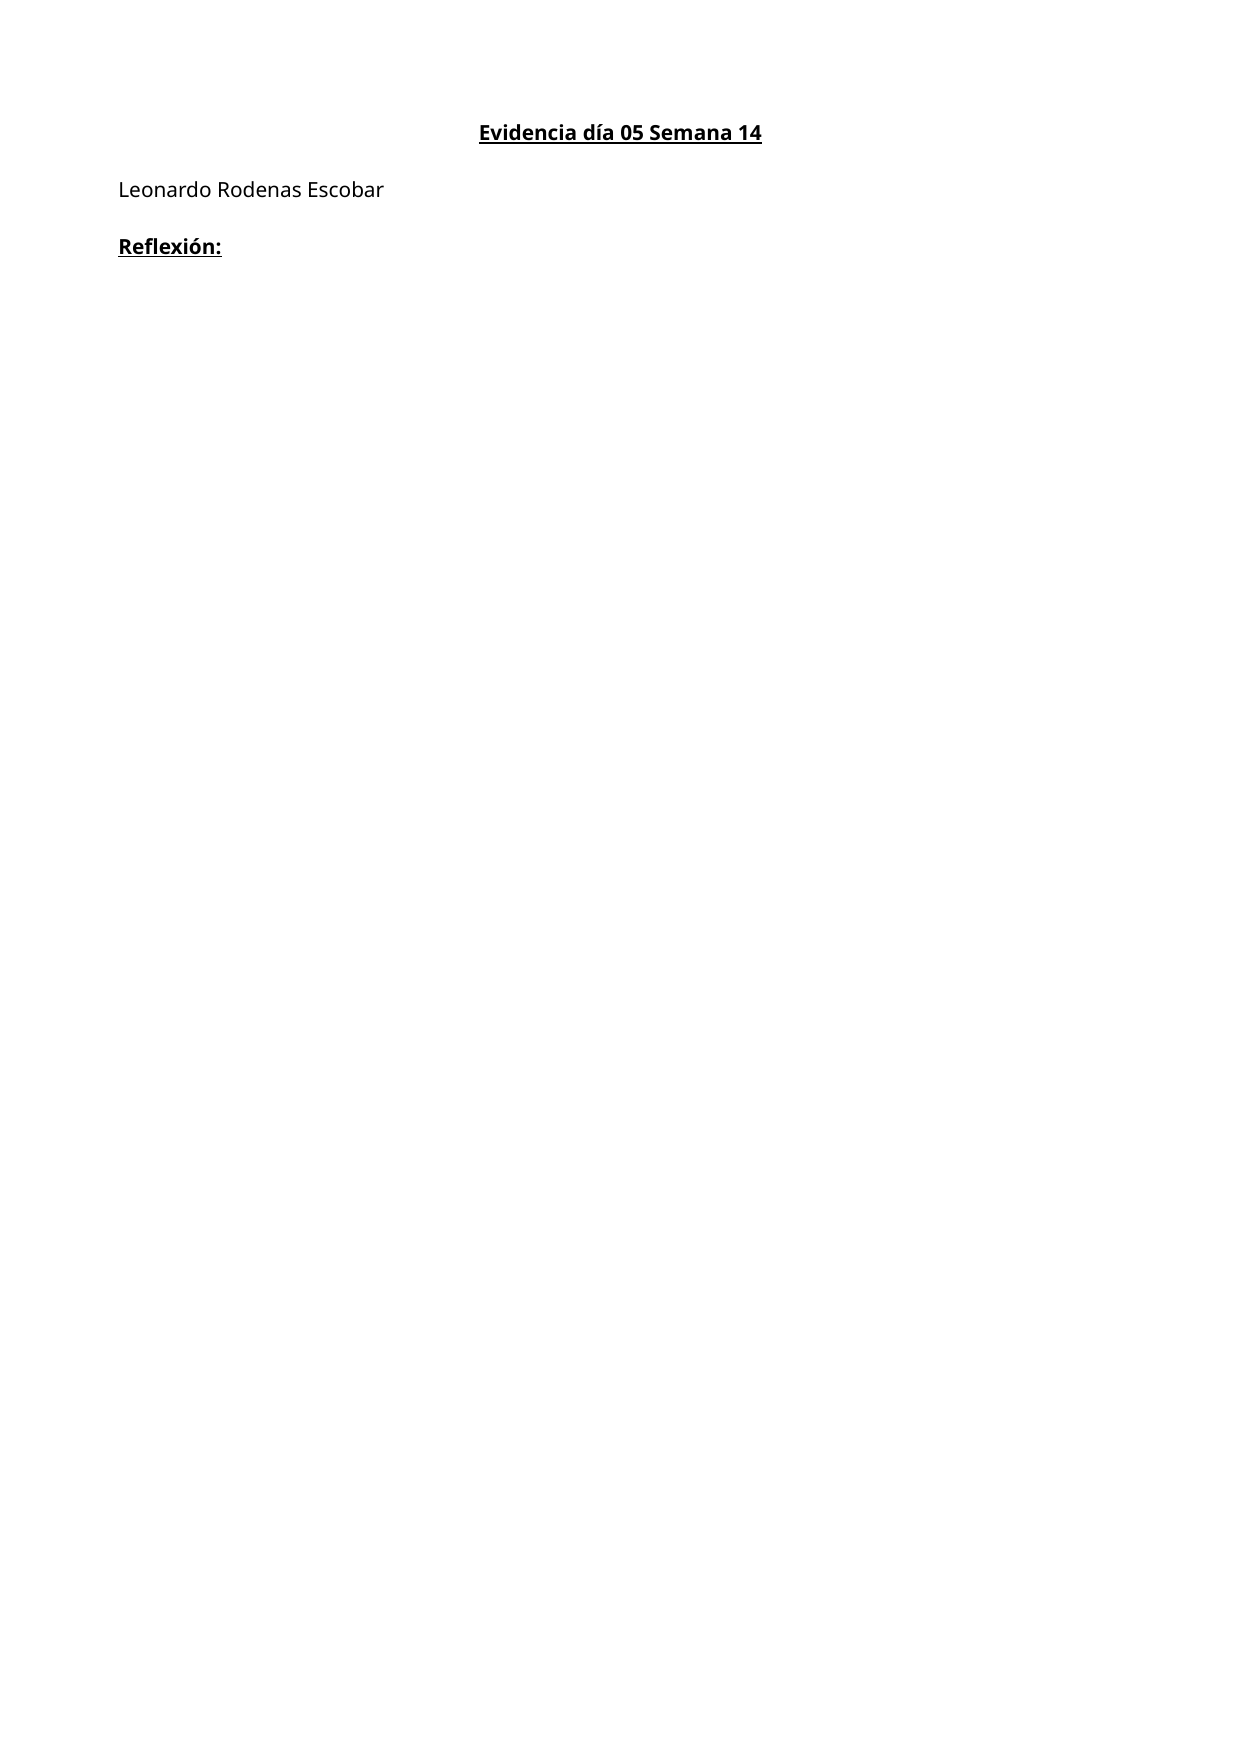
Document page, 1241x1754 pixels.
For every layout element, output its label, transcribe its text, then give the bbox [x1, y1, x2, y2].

text Evidencia día 05 Semana 14 [118, 118, 1122, 147]
text Reflexión: [118, 232, 1122, 260]
text Leonardo Rodenas Escobar [118, 175, 1122, 203]
